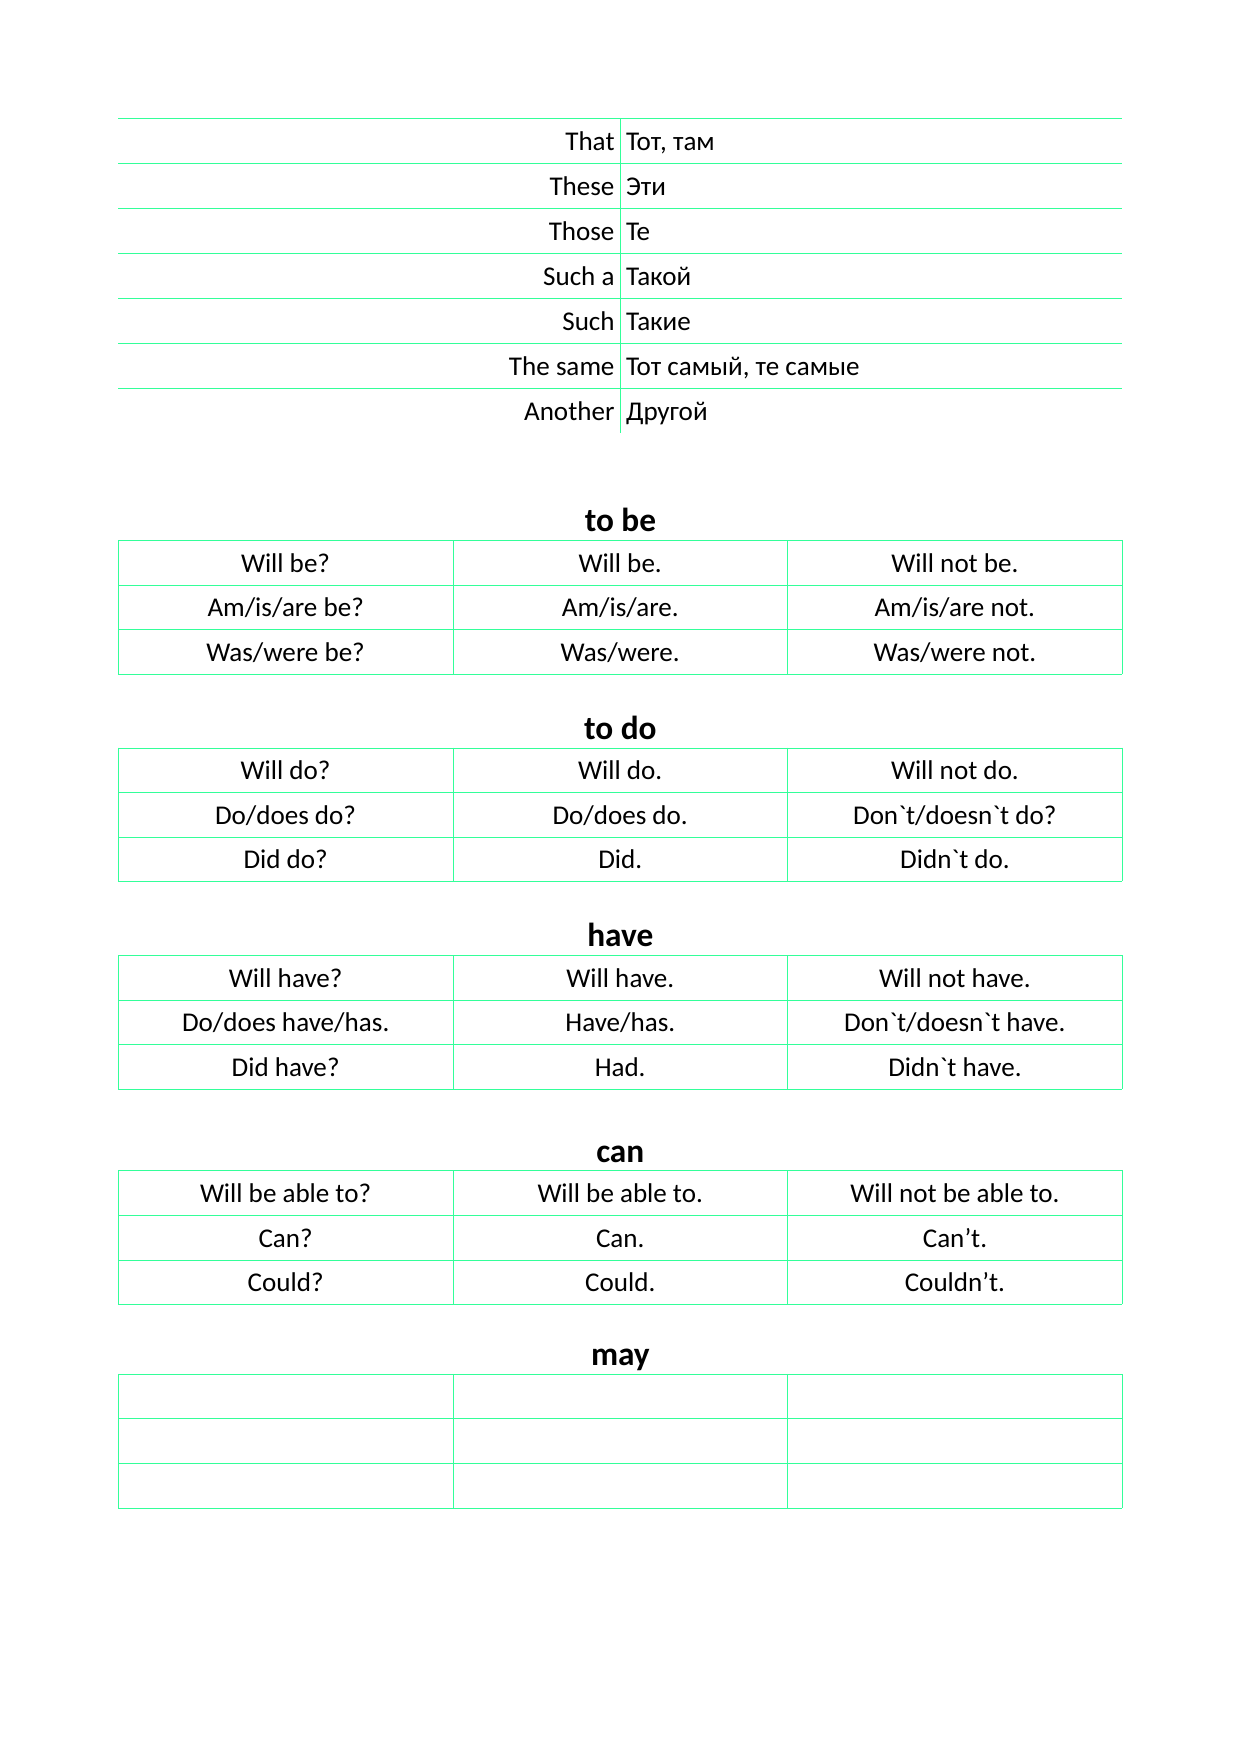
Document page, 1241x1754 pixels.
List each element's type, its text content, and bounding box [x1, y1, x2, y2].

table_cell Could? [119, 1261, 453, 1304]
table_cell Was/were be? [119, 630, 453, 674]
table_cell Am/is/are. [454, 586, 787, 629]
table_cell Don`t/doesn`t do? [788, 793, 1122, 837]
table_cell Such a [118, 254, 620, 298]
table_cell These [118, 164, 620, 208]
table_cell Do/does do. [454, 793, 787, 837]
table_cell Such [118, 299, 620, 343]
table_cell Didn`t have. [788, 1045, 1122, 1089]
table_cell Такие [621, 299, 1122, 343]
text may [118, 1333, 1122, 1374]
table_header Will have. [454, 956, 787, 1000]
table_header [454, 1375, 787, 1418]
table_cell Didn`t do. [788, 838, 1122, 881]
text to do [118, 707, 1122, 747]
table_header Will do. [454, 749, 787, 792]
table_header Will have? [119, 956, 453, 1000]
table_cell That [118, 119, 620, 163]
text have [118, 914, 1122, 955]
table_header Will be able to. [454, 1171, 787, 1215]
table_header Will be? [119, 541, 453, 584]
table_header Will not do. [788, 749, 1122, 792]
table_cell Такой [621, 254, 1122, 298]
table_header Will do? [119, 749, 453, 792]
table_header [119, 1375, 453, 1418]
table_cell Тот, там [621, 119, 1122, 163]
table_header Will be. [454, 541, 787, 584]
table_cell [788, 1419, 1122, 1463]
table_cell Had. [454, 1045, 787, 1089]
table_cell Couldn’t. [788, 1261, 1122, 1304]
table_cell Do/does have/has. [119, 1001, 453, 1044]
table_cell Could. [454, 1261, 787, 1304]
table_cell Another [118, 389, 620, 433]
table_cell Другой [621, 389, 1122, 433]
text can [118, 1130, 1122, 1170]
table_cell Эти [621, 164, 1122, 208]
table_cell Have/has. [454, 1001, 787, 1044]
table_cell Did. [454, 838, 787, 881]
table_cell Did do? [119, 838, 453, 881]
table_cell Am/is/are be? [119, 586, 453, 629]
text to be [118, 499, 1122, 540]
table_cell Am/is/are not. [788, 586, 1122, 629]
table_cell Did have? [119, 1045, 453, 1089]
table_cell [454, 1419, 787, 1463]
table_cell Those [118, 209, 620, 253]
table_header Will not be able to. [788, 1171, 1122, 1215]
table_cell Те [621, 209, 1122, 253]
table_cell [119, 1419, 453, 1463]
table_cell Can. [454, 1216, 787, 1259]
table_cell Can? [119, 1216, 453, 1259]
table_cell Was/were. [454, 630, 787, 674]
table_header Will not have. [788, 956, 1122, 1000]
table_header Will not be. [788, 541, 1122, 584]
table_cell [788, 1464, 1122, 1507]
table_cell Тот самый, те самые [621, 344, 1122, 388]
table_cell Don`t/doesn`t have. [788, 1001, 1122, 1044]
table_cell [454, 1464, 787, 1507]
table_cell The same [118, 344, 620, 388]
table_header Will be able to? [119, 1171, 453, 1215]
table_cell Was/were not. [788, 630, 1122, 674]
table_cell [119, 1464, 453, 1507]
table_header [788, 1375, 1122, 1418]
table_cell Can’t. [788, 1216, 1122, 1259]
table_cell Do/does do? [119, 793, 453, 837]
